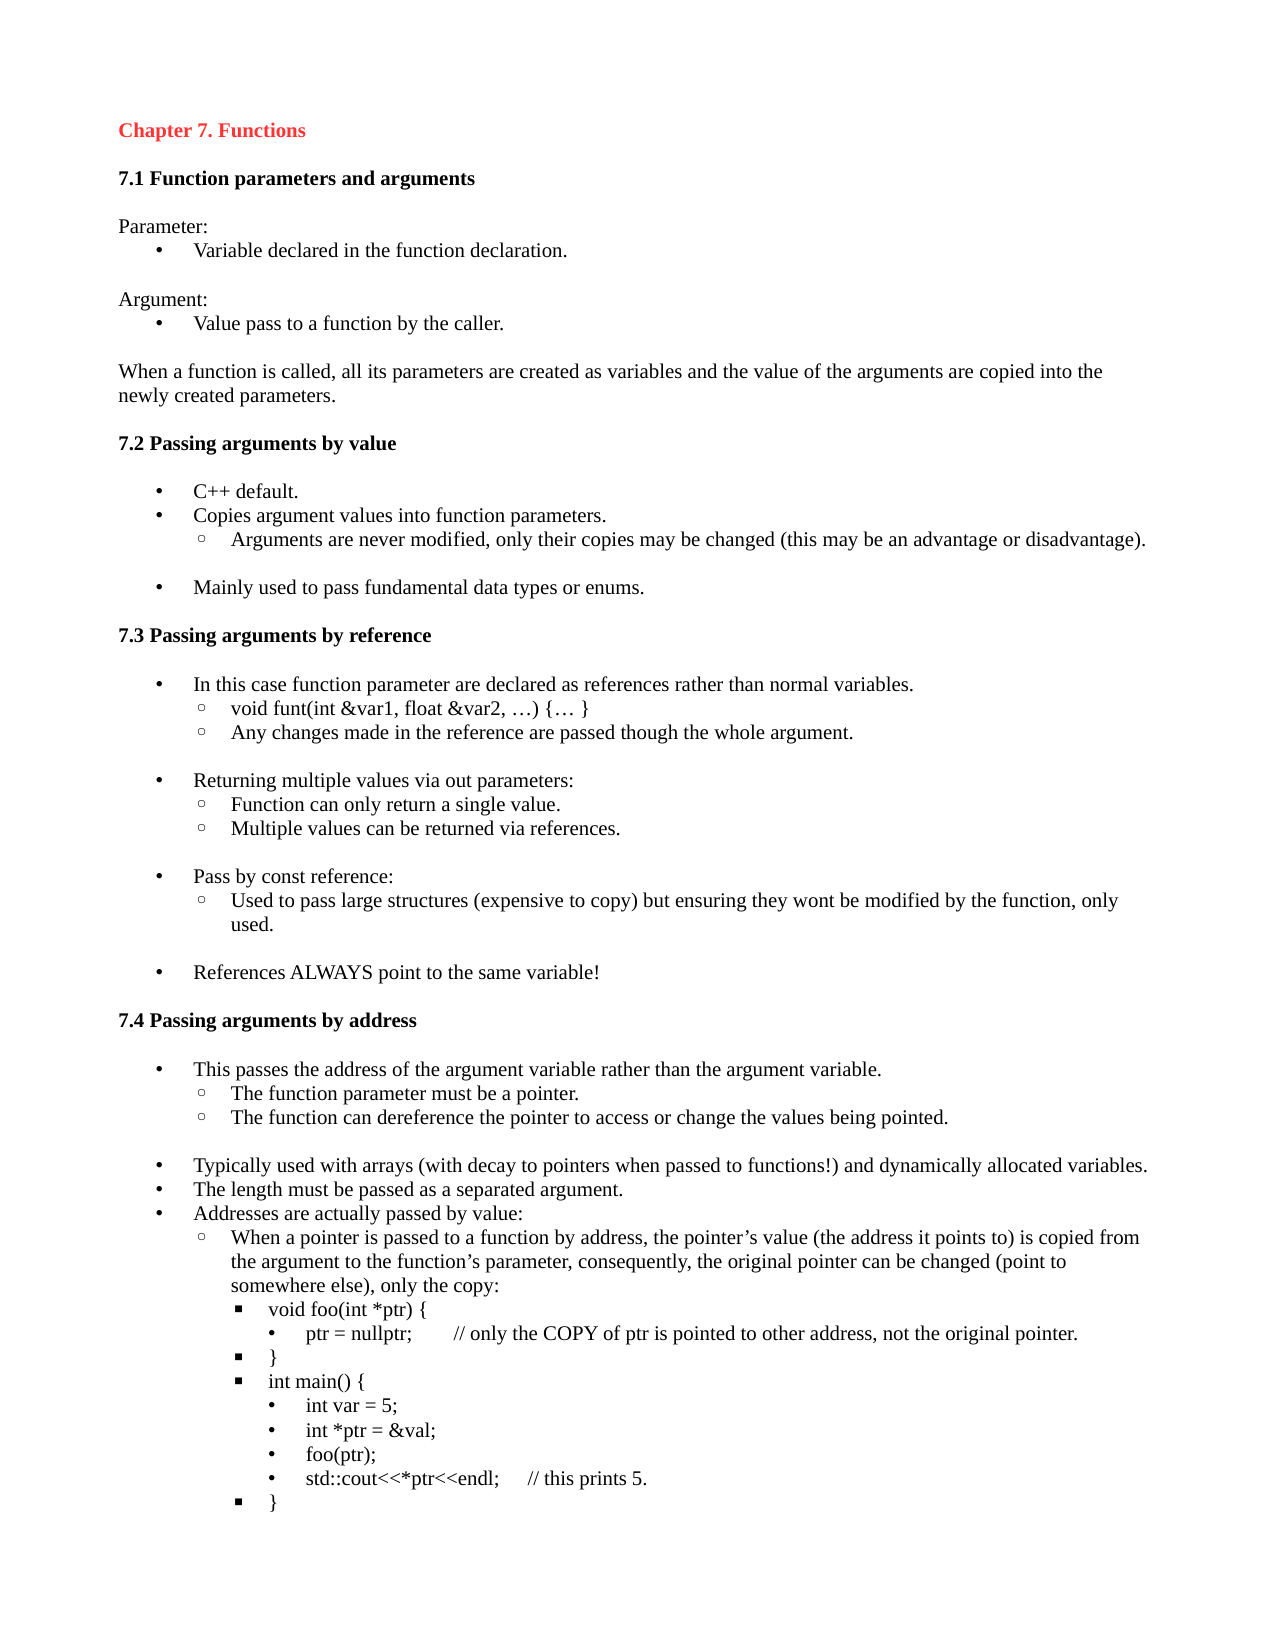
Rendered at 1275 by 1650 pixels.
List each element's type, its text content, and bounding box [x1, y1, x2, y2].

list ptr = nullptr; // only the COPY of ptr is pointed to other address, not the original pointer. [268, 1321, 1157, 1345]
list Any changes made in the reference are passed though the whole argument. [193, 720, 1157, 744]
list When a pointer is passed to a function by address, the pointer’s value (the address it points to) is copied from the argument to the function’s parameter, consequently, the original pointer can be changed (point to somewhere else), only the copy: [193, 1225, 1157, 1297]
list The function parameter must be a pointer. [193, 1081, 1157, 1105]
list Function can only return a single value. [193, 792, 1157, 816]
list Value pass to a function by the caller. [156, 311, 1157, 335]
list C++ default. [156, 479, 1157, 503]
list Typically used with arrays (with decay to pointers when passed to functions!) and dynamically allocated variables. [156, 1153, 1157, 1177]
list References ALWAYS point to the same variable! [156, 960, 1157, 984]
text 7.3 Passing arguments by reference [118, 623, 1157, 647]
list Returning multiple values via out parameters: [156, 768, 1157, 792]
list This passes the address of the argument variable rather than the argument variable. [156, 1057, 1157, 1081]
list void funt(int &var1, float &var2, …) {… } [193, 696, 1157, 720]
list void foo(int *ptr) { [231, 1297, 1157, 1321]
list int var = 5; [268, 1393, 1157, 1417]
list } [231, 1490, 1157, 1514]
text Parameter: [118, 214, 1157, 238]
list int main() { [231, 1369, 1157, 1393]
list int *ptr = &val; [268, 1417, 1157, 1442]
text Argument: [118, 287, 1157, 311]
list } [231, 1345, 1157, 1369]
text Chapter 7. Functions [118, 118, 1157, 142]
text 7.2 Passing arguments by value [118, 431, 1157, 455]
list Pass by const reference: [156, 864, 1157, 888]
list Copies argument values into function parameters. [156, 503, 1157, 527]
list Arguments are never modified, only their copies may be changed (this may be an advantage or disadvantage). [193, 527, 1157, 551]
list foo(ptr); [268, 1442, 1157, 1466]
list The length must be passed as a separated argument. [156, 1177, 1157, 1201]
text When a function is called, all its parameters are created as variables and the value of the arguments are copied into the newly created parameters. [118, 359, 1157, 407]
list std::cout<<*ptr<<endl; // this prints 5. [268, 1466, 1157, 1490]
text 7.4 Passing arguments by address [118, 1008, 1157, 1032]
list Used to pass large structures (expensive to copy) but ensuring they wont be modified by the function, only used. [193, 888, 1157, 936]
list In this case function parameter are declared as references rather than normal variables. [156, 672, 1157, 696]
text 7.1 Function parameters and arguments [118, 166, 1157, 190]
list Multiple values can be returned via references. [193, 816, 1157, 840]
list Addresses are actually passed by value: [156, 1201, 1157, 1225]
list The function can dereference the pointer to access or change the values being pointed. [193, 1105, 1157, 1129]
list Mainly used to pass fundamental data types or enums. [156, 575, 1157, 599]
list Variable declared in the function declaration. [156, 238, 1157, 262]
